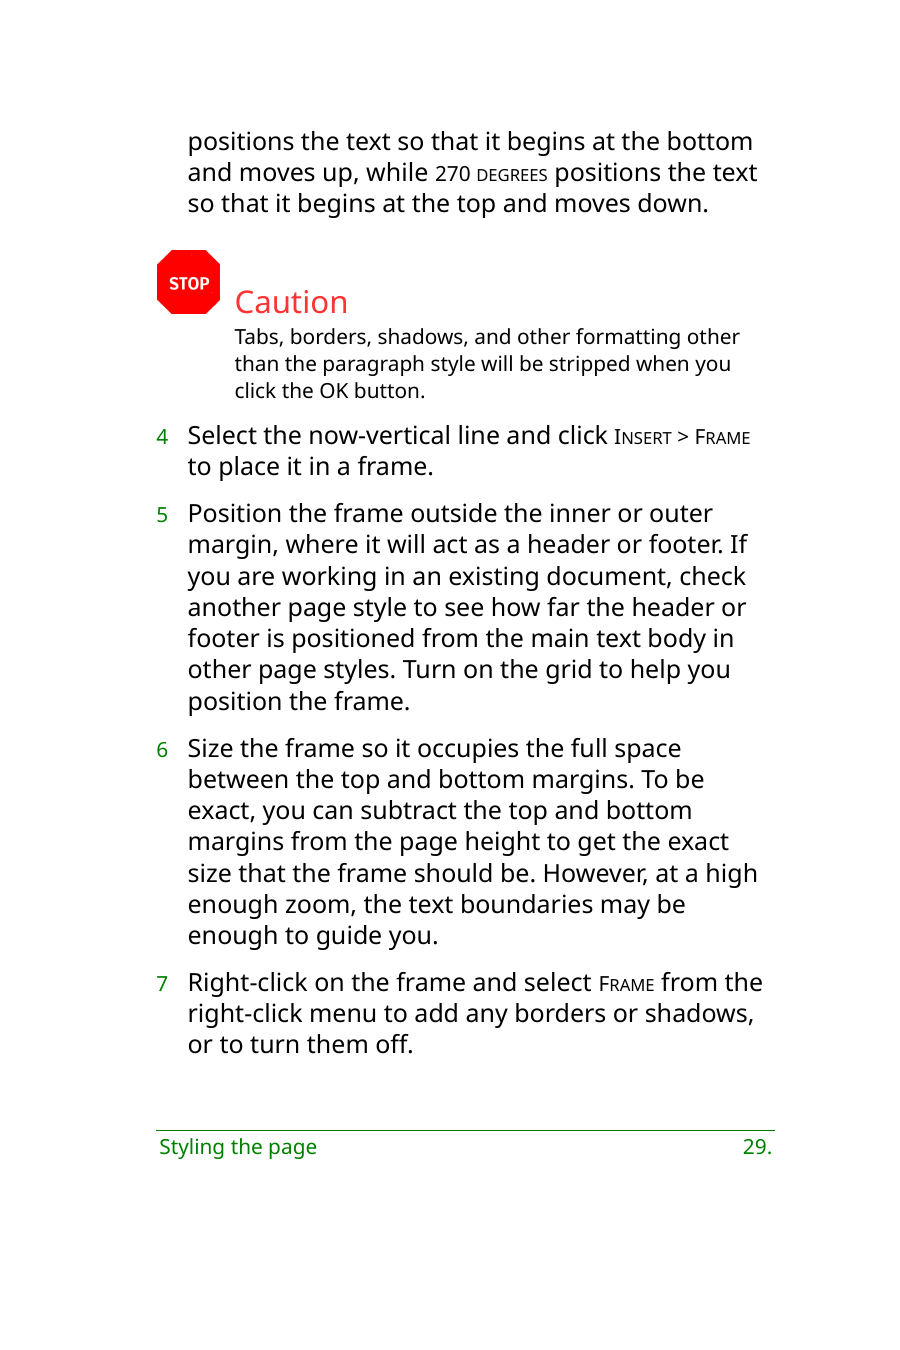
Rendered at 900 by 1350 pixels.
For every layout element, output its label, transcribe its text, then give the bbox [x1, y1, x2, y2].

list Select the now-vertical line and click Insert > Frame to place it in a frame. [156, 419, 775, 482]
list positions the text so that it begins at the bottom and moves up, while 270 degrees positions the text so that it begins at the top and moves down. [156, 125, 775, 219]
list Caution [156, 250, 775, 323]
picture [157, 250, 220, 314]
list Right-click on the frame and select Frame from the right-click menu to add any borders or shadows, or to turn them off. [156, 966, 775, 1060]
list Position the frame outside the inner or outer margin, where it will act as a header or footer. If you are working in an existing document, check another page style to see how far the header or footer is positioned from the main text body in other page styles. Turn on the grid to help you position the frame. [156, 498, 775, 716]
list Size the frame so it occupies the full space between the top and bottom margins. To be exact, you can subtract the top and bottom margins from the page height to get the exact size that the frame should be. However, at a high enough zoom, the text boundaries may be enough to guide you. [156, 732, 775, 951]
text Tabs, borders, shadows, and other formatting other than the paragraph style will be stripped when you click the OK button. [234, 323, 775, 404]
